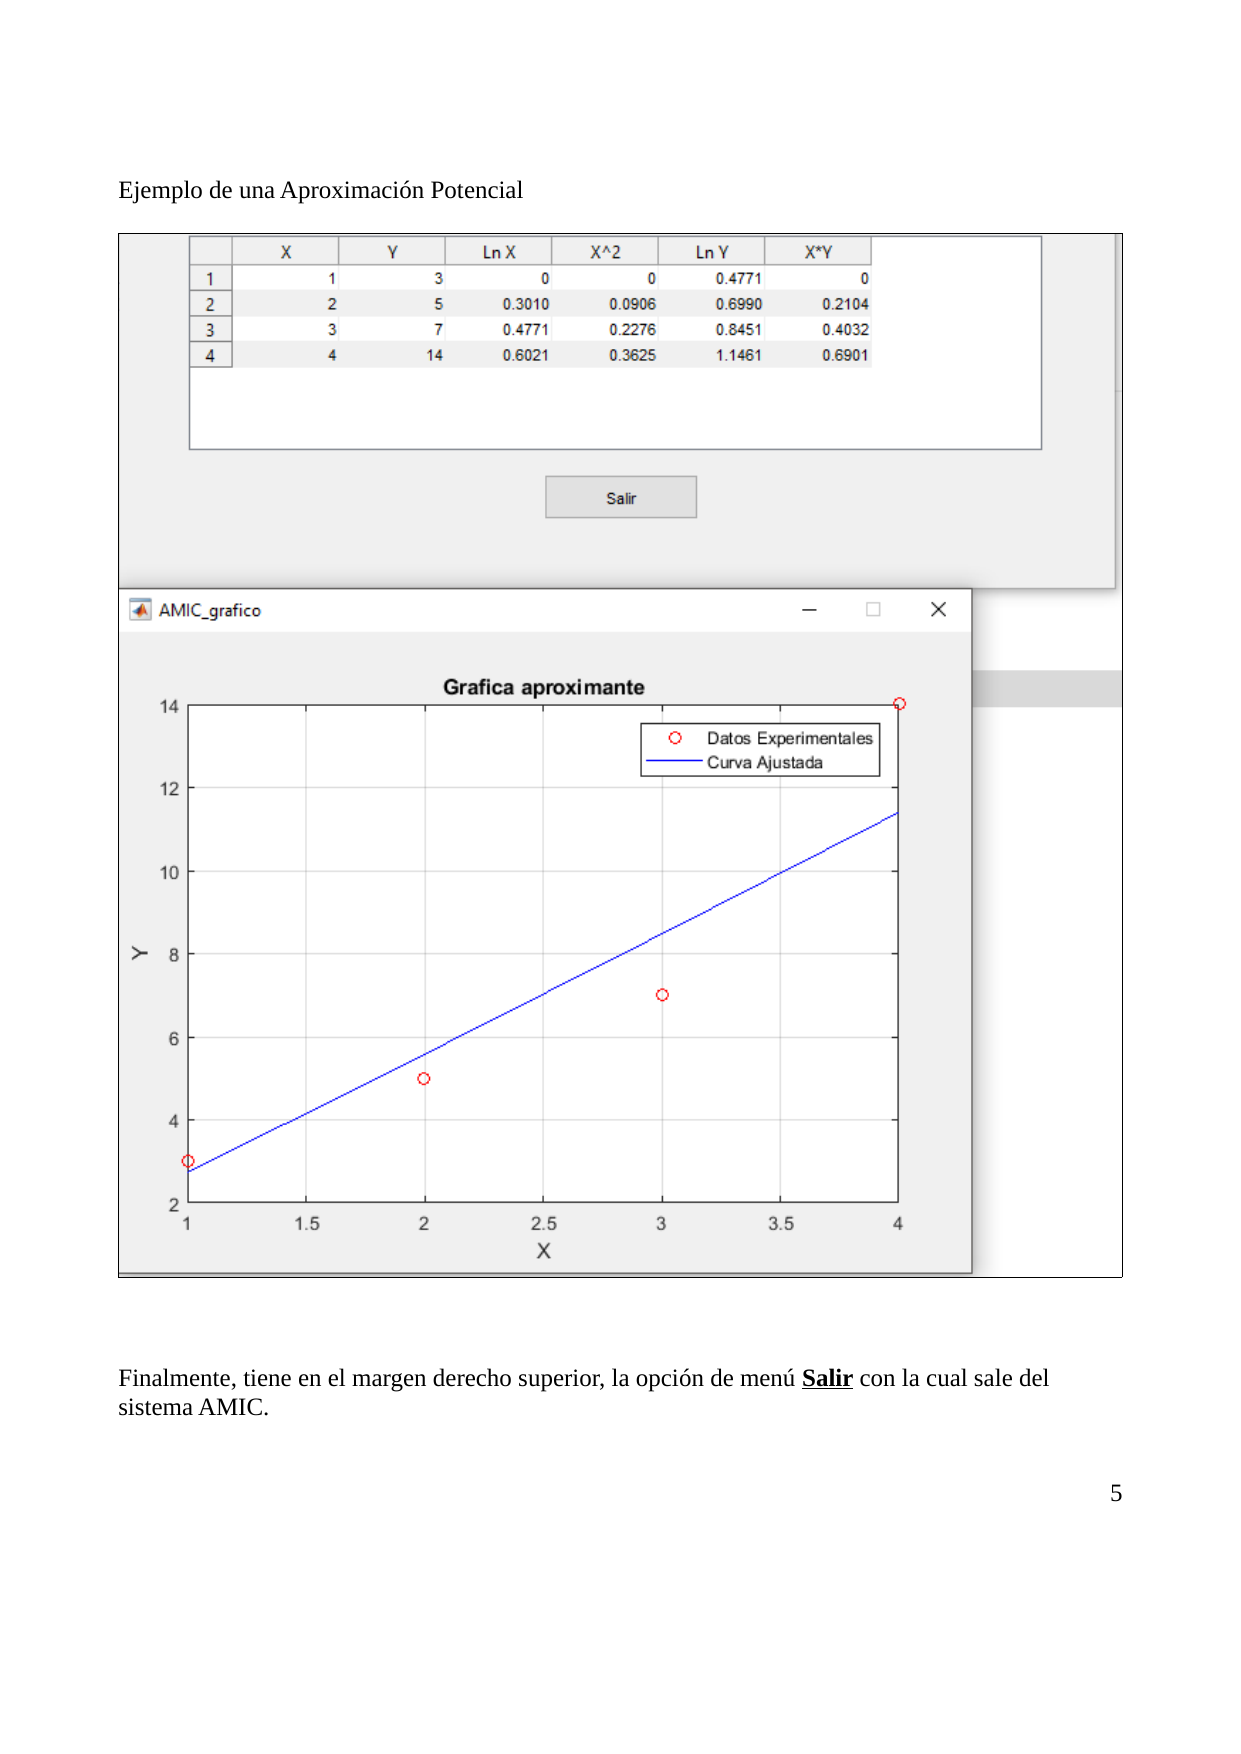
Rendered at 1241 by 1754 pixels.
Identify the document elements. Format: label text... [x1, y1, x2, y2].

text 5 [118, 1478, 1122, 1507]
picture [119, 234, 1122, 1277]
text Finalmente, tiene en el margen derecho superior, la opción de menú Salir con la cual sale del sistema AMIC. [118, 1363, 1122, 1421]
text Ejemplo de una Aproximación Potencial [118, 176, 1122, 204]
